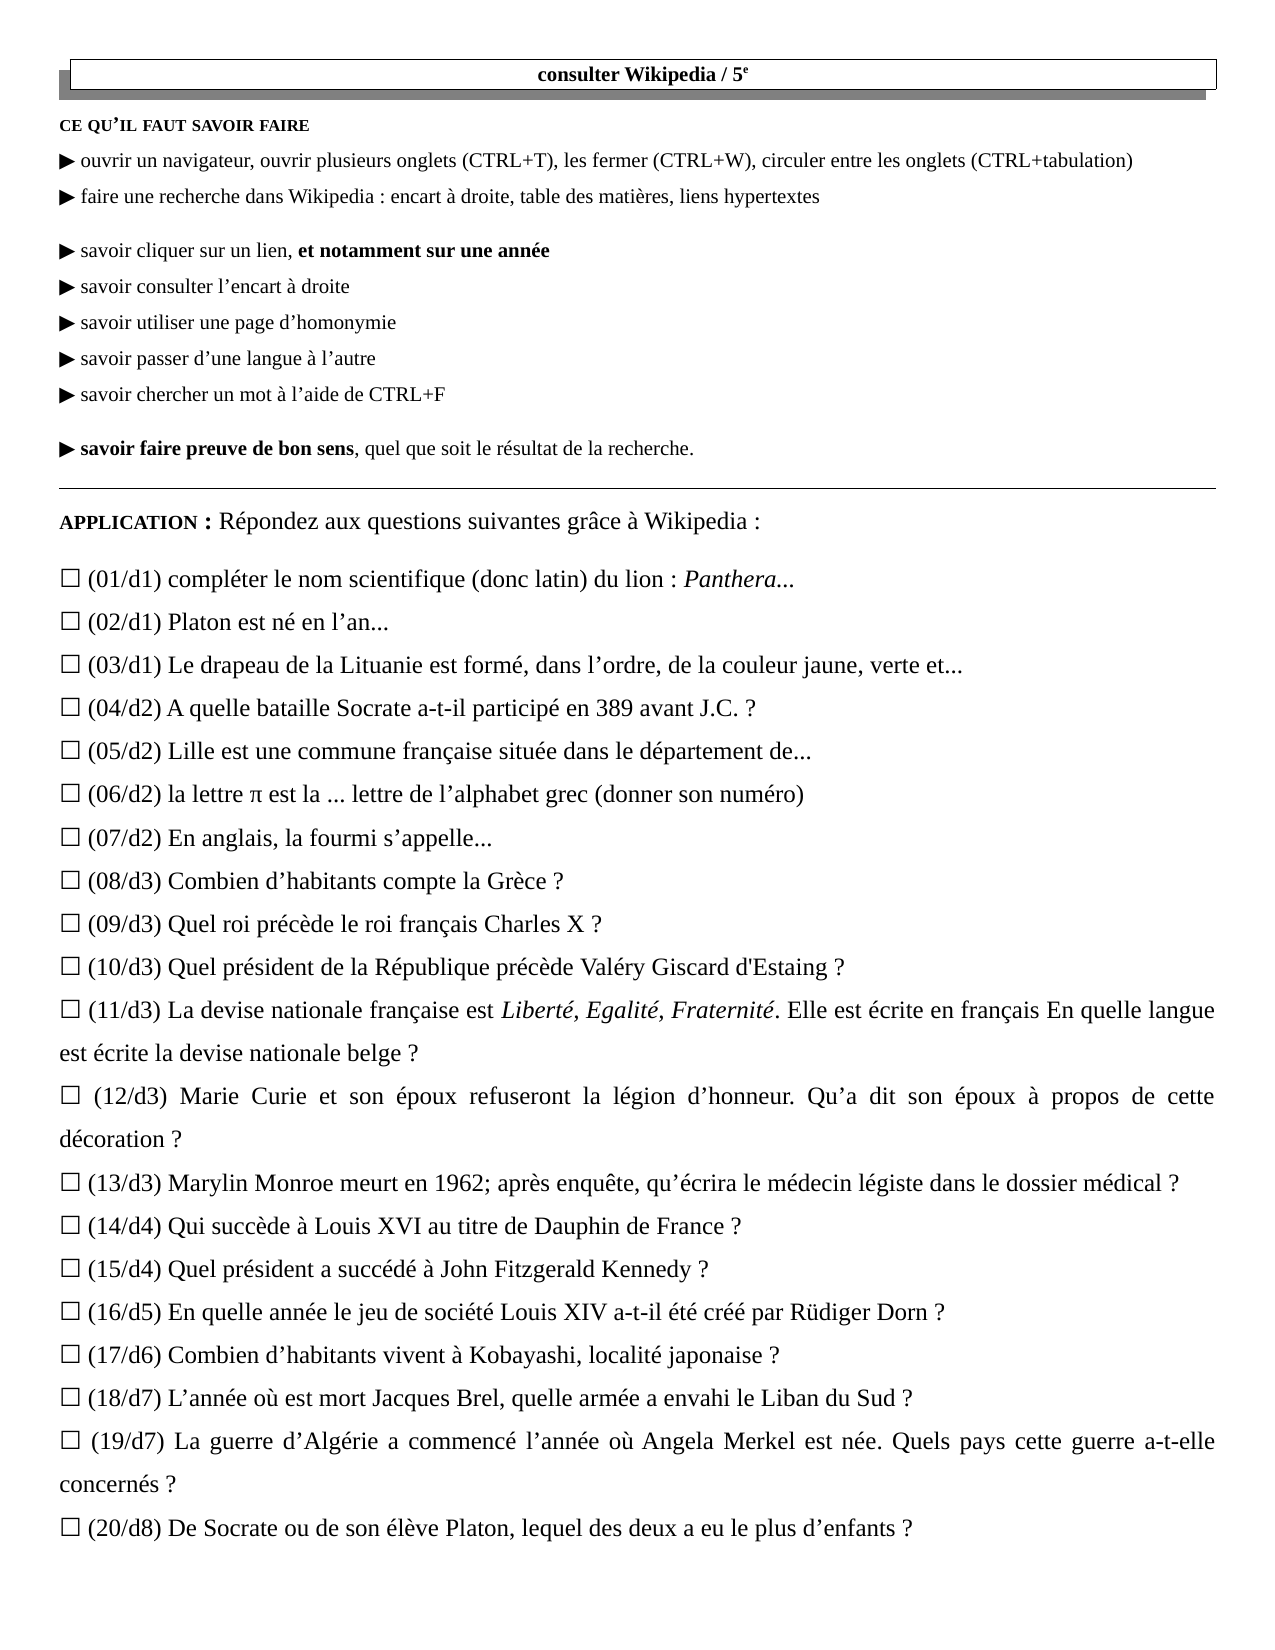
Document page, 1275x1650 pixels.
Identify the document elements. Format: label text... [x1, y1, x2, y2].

text ☐ (10/d3) Quel président de la République précède Valéry Giscard d'Estaing ? [59, 952, 1216, 981]
text ☐ (01/d1) compléter le nom scientifique (donc latin) du lion : Panthera... [59, 564, 1216, 593]
text ▶ savoir faire preuve de bon sens, quel que soit le résultat de la recherche. [59, 436, 1216, 460]
text ☐ (06/d2) la lettre π est la ... lettre de l’alphabet grec (donner son numéro) [59, 779, 1216, 808]
text ▶ savoir consulter l’encart à droite [59, 274, 1216, 298]
text ☐ (03/d1) Le drapeau de la Lituanie est formé, dans l’ordre, de la couleur jaune, verte et... [59, 650, 1216, 679]
text ☐ (07/d2) En anglais, la fourmi s’appelle... [59, 823, 1216, 851]
text ☐ (15/d4) Quel président a succédé à John Fitzgerald Kennedy ? [59, 1254, 1216, 1283]
text ☐ (05/d2) Lille est une commune française située dans le département de... [59, 736, 1216, 765]
text ☐ (02/d1) Platon est né en l’an... [59, 607, 1216, 636]
text consulter Wikipedia / 5e [71, 60, 1216, 89]
text ☐ (14/d4) Qui succède à Louis XVI au titre de Dauphin de France ? [59, 1211, 1216, 1239]
text ☐ (19/d7) La guerre d’Algérie a commencé l’année où Angela Merkel est née. Quels pays cette guerre a-t-elle concernés ? [59, 1426, 1216, 1498]
text ☐ (04/d2) A quelle bataille Socrate a-t-il participé en 389 avant J.C. ? [59, 693, 1216, 722]
text ▶ ouvrir un navigateur, ouvrir plusieurs onglets (CTRL+T), les fermer (CTRL+W), circuler entre les onglets (CTRL+tabulation) [59, 148, 1216, 172]
text ☐ (12/d3) Marie Curie et son époux refuseront la légion d’honneur. Qu’a dit son époux à propos de cette décoration ? [59, 1081, 1216, 1153]
text ☐ (08/d3) Combien d’habitants compte la Grèce ? [59, 866, 1216, 894]
text ☐ (13/d3) Marylin Monroe meurt en 1962; après enquête, qu’écrira le médecin légiste dans le dossier médical ? [59, 1168, 1216, 1196]
text ☐ (11/d3) La devise nationale française est Liberté, Egalité, Fraternité. Elle est écrite en français En quelle langue est écrite la devise nationale belge ? [59, 995, 1216, 1067]
text ▶ savoir chercher un mot à l’aide de CTRL+F [59, 382, 1216, 406]
text ▶ savoir utiliser une page d’homonymie [59, 310, 1216, 334]
text ☐ (09/d3) Quel roi précède le roi français Charles X ? [59, 909, 1216, 938]
text ▶ savoir cliquer sur un lien, et notamment sur une année [59, 238, 1216, 262]
text ☐ (17/d6) Combien d’habitants vivent à Kobayashi, localité japonaise ? [59, 1340, 1216, 1369]
text ☐ (16/d5) En quelle année le jeu de société Louis XIV a-t-il été créé par Rüdiger Dorn ? [59, 1297, 1216, 1326]
text ☐ (18/d7) L’année où est mort Jacques Brel, quelle armée a envahi le Liban du Sud ? [59, 1383, 1216, 1412]
text ce qu’il faut savoir faire [59, 112, 1216, 136]
text ▶ faire une recherche dans Wikipedia : encart à droite, table des matières, liens hypertextes [59, 184, 1216, 208]
text application : Répondez aux questions suivantes grâce à Wikipedia : [59, 506, 1216, 535]
text ▶ savoir passer d’une langue à l’autre [59, 346, 1216, 370]
text ☐ (20/d8) De Socrate ou de son élève Platon, lequel des deux a eu le plus d’enfants ? [59, 1513, 1216, 1541]
